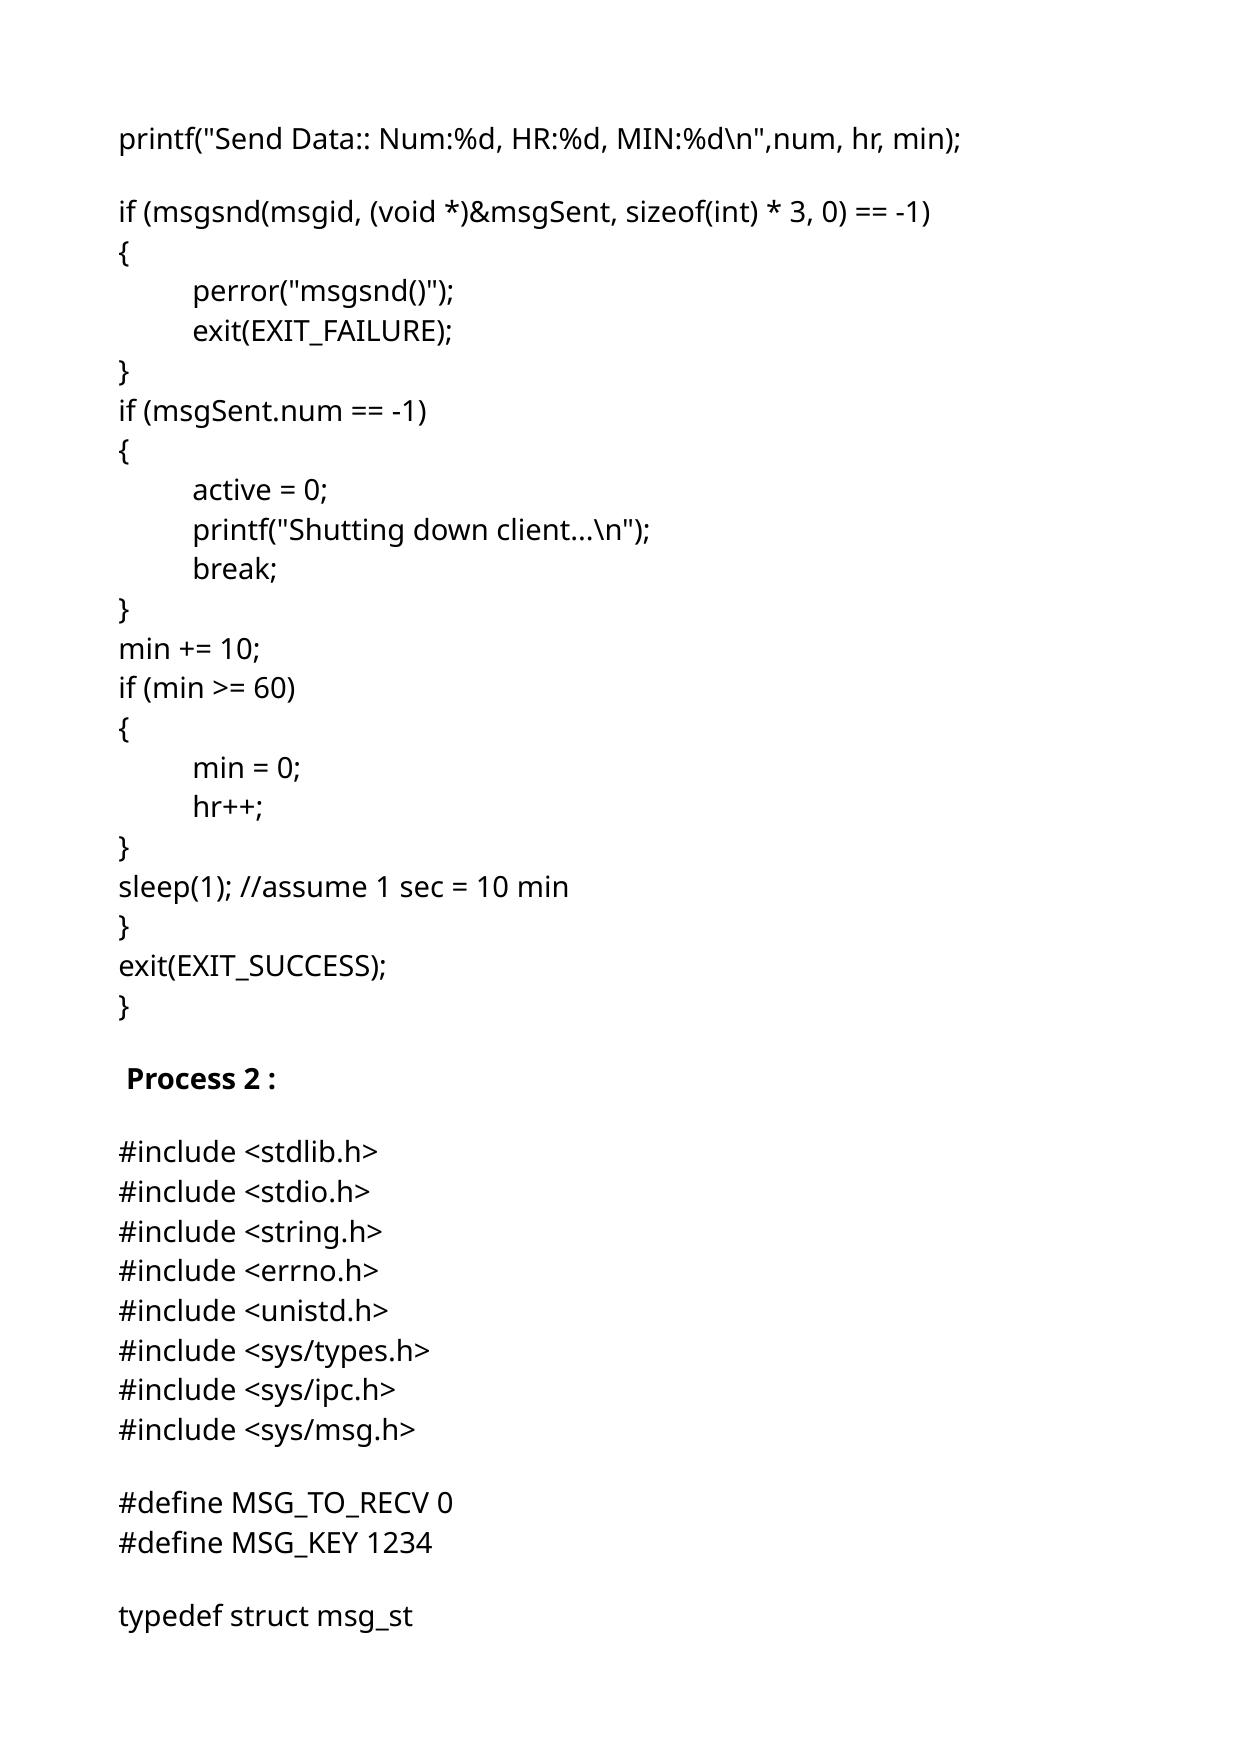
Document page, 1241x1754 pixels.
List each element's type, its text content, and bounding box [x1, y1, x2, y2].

text break; [118, 548, 1122, 588]
text sleep(1); //assume 1 sec = 10 min [118, 866, 1122, 906]
text hr++; [118, 787, 1122, 826]
text } [118, 350, 1122, 390]
text { [118, 231, 1122, 271]
text min = 0; [118, 747, 1122, 787]
text } [118, 588, 1122, 628]
text #include <sys/msg.h> [118, 1409, 1122, 1449]
text #include <sys/types.h> [118, 1330, 1122, 1370]
text exit(EXIT_SUCCESS); [118, 945, 1122, 985]
text printf("Send Data:: Num:%d, HR:%d, MIN:%d\n",num, hr, min); [118, 118, 1122, 158]
text min += 10; [118, 628, 1122, 668]
text typedef struct msg_st [118, 1596, 1122, 1635]
text if (msgsnd(msgid, (void *)&msgSent, sizeof(int) * 3, 0) == -1) [118, 191, 1122, 231]
text #include <stdio.h> [118, 1171, 1122, 1211]
text #include <unistd.h> [118, 1290, 1122, 1330]
text active = 0; [118, 469, 1122, 509]
text } [118, 826, 1122, 866]
text #include <stdlib.h> [118, 1132, 1122, 1171]
text #define MSG_TO_RECV 0 [118, 1483, 1122, 1522]
text printf("Shutting down client...\n"); [118, 509, 1122, 548]
text #define MSG_KEY 1234 [118, 1522, 1122, 1562]
text perror("msgsnd()"); [118, 271, 1122, 310]
text #include <string.h> [118, 1211, 1122, 1251]
text } [118, 985, 1122, 1025]
text exit(EXIT_FAILURE); [118, 310, 1122, 350]
text #include <errno.h> [118, 1251, 1122, 1290]
text #include <sys/ipc.h> [118, 1370, 1122, 1409]
text { [118, 429, 1122, 469]
text { [118, 707, 1122, 747]
text if (min >= 60) [118, 668, 1122, 707]
text if (msgSent.num == -1) [118, 390, 1122, 429]
text Process 2 : [118, 1058, 1122, 1098]
text } [118, 906, 1122, 945]
